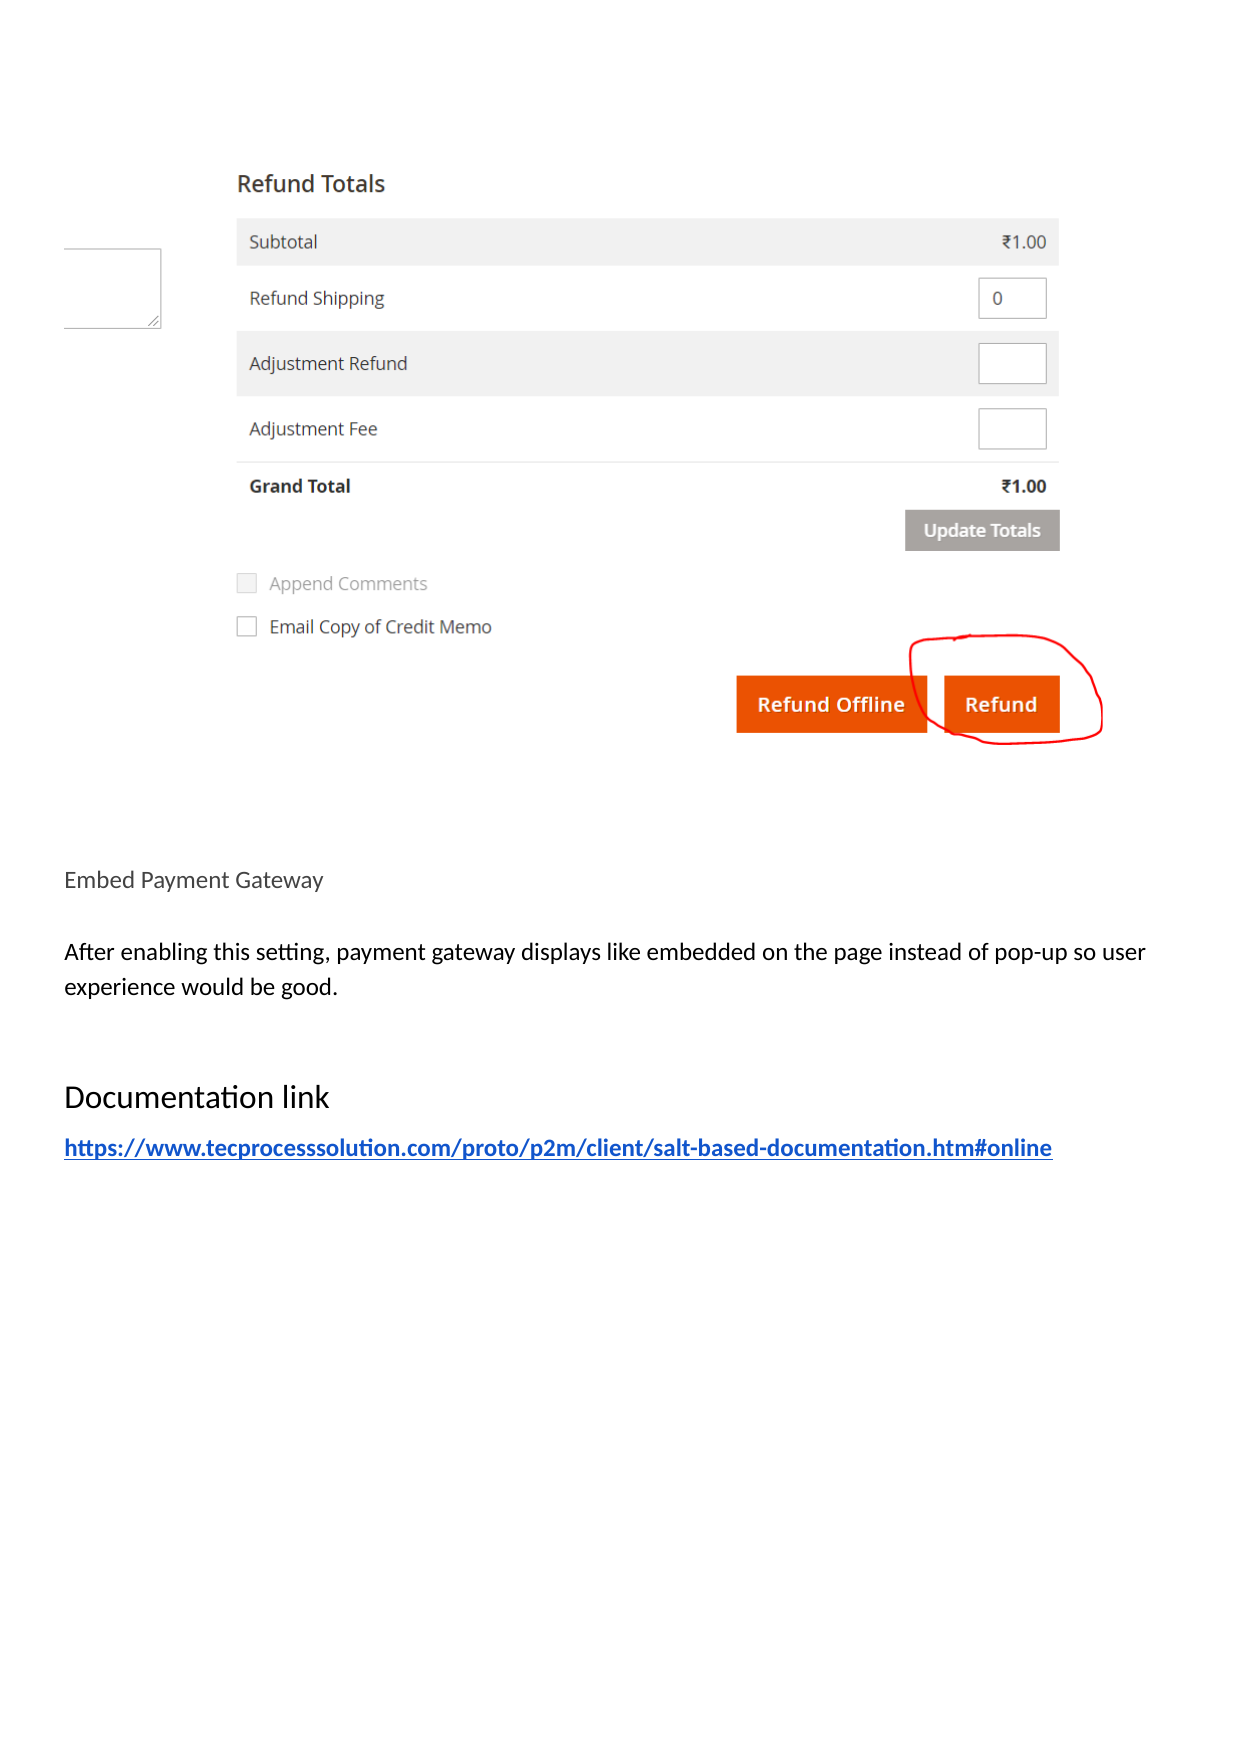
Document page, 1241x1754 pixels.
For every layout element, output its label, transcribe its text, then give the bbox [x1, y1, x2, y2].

subtitle Documentation link [64, 1076, 1187, 1117]
picture [64, 150, 1103, 757]
subtitle Embed Payment Gateway [64, 864, 1187, 894]
text https://www.tecprocesssolution.com/proto/p2m/client/salt-based-documentation.htm#online [64, 1133, 1187, 1163]
text After enabling this setting, payment gateway displays like embedded on the page instead of pop-up so user experience would be good. [64, 936, 1187, 1001]
